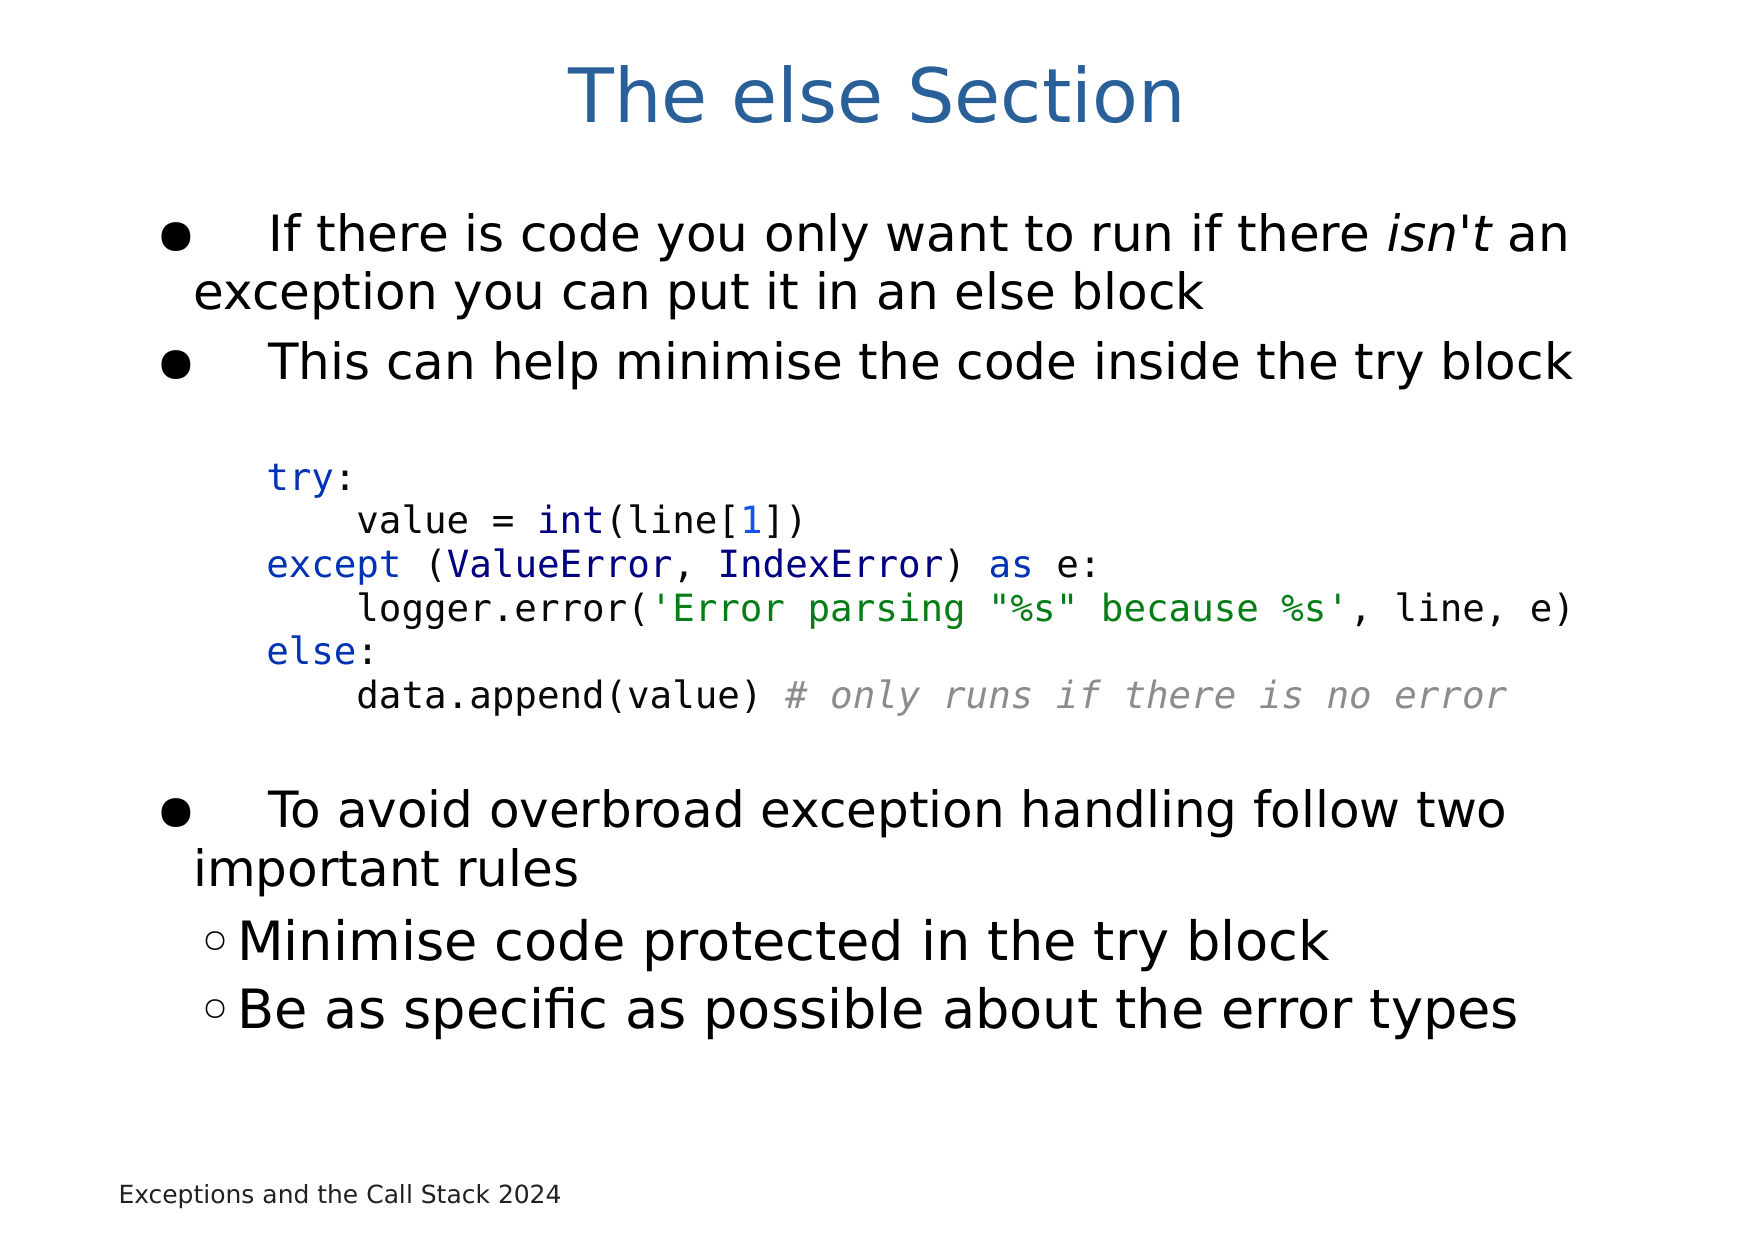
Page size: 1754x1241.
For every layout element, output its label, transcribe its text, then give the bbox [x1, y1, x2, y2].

text try: value = int(line[1]) except (ValueError, IndexError) as e: logger.error('Error parsing "%s" because %s', line, e) else: data.append(value) # only runs if there is no error [266, 455, 1636, 717]
list Minimise code protected in the try block [193, 910, 1636, 973]
list To avoid overbroad exception handling follow two important rules [156, 781, 1636, 898]
list Be as specific as possible about the error types [193, 979, 1636, 1042]
list This can help minimise the code inside the try block [156, 333, 1636, 391]
text The else Section [118, 53, 1636, 140]
list If there is code you only want to run if there isn't an exception you can put it in an else block [156, 204, 1636, 321]
